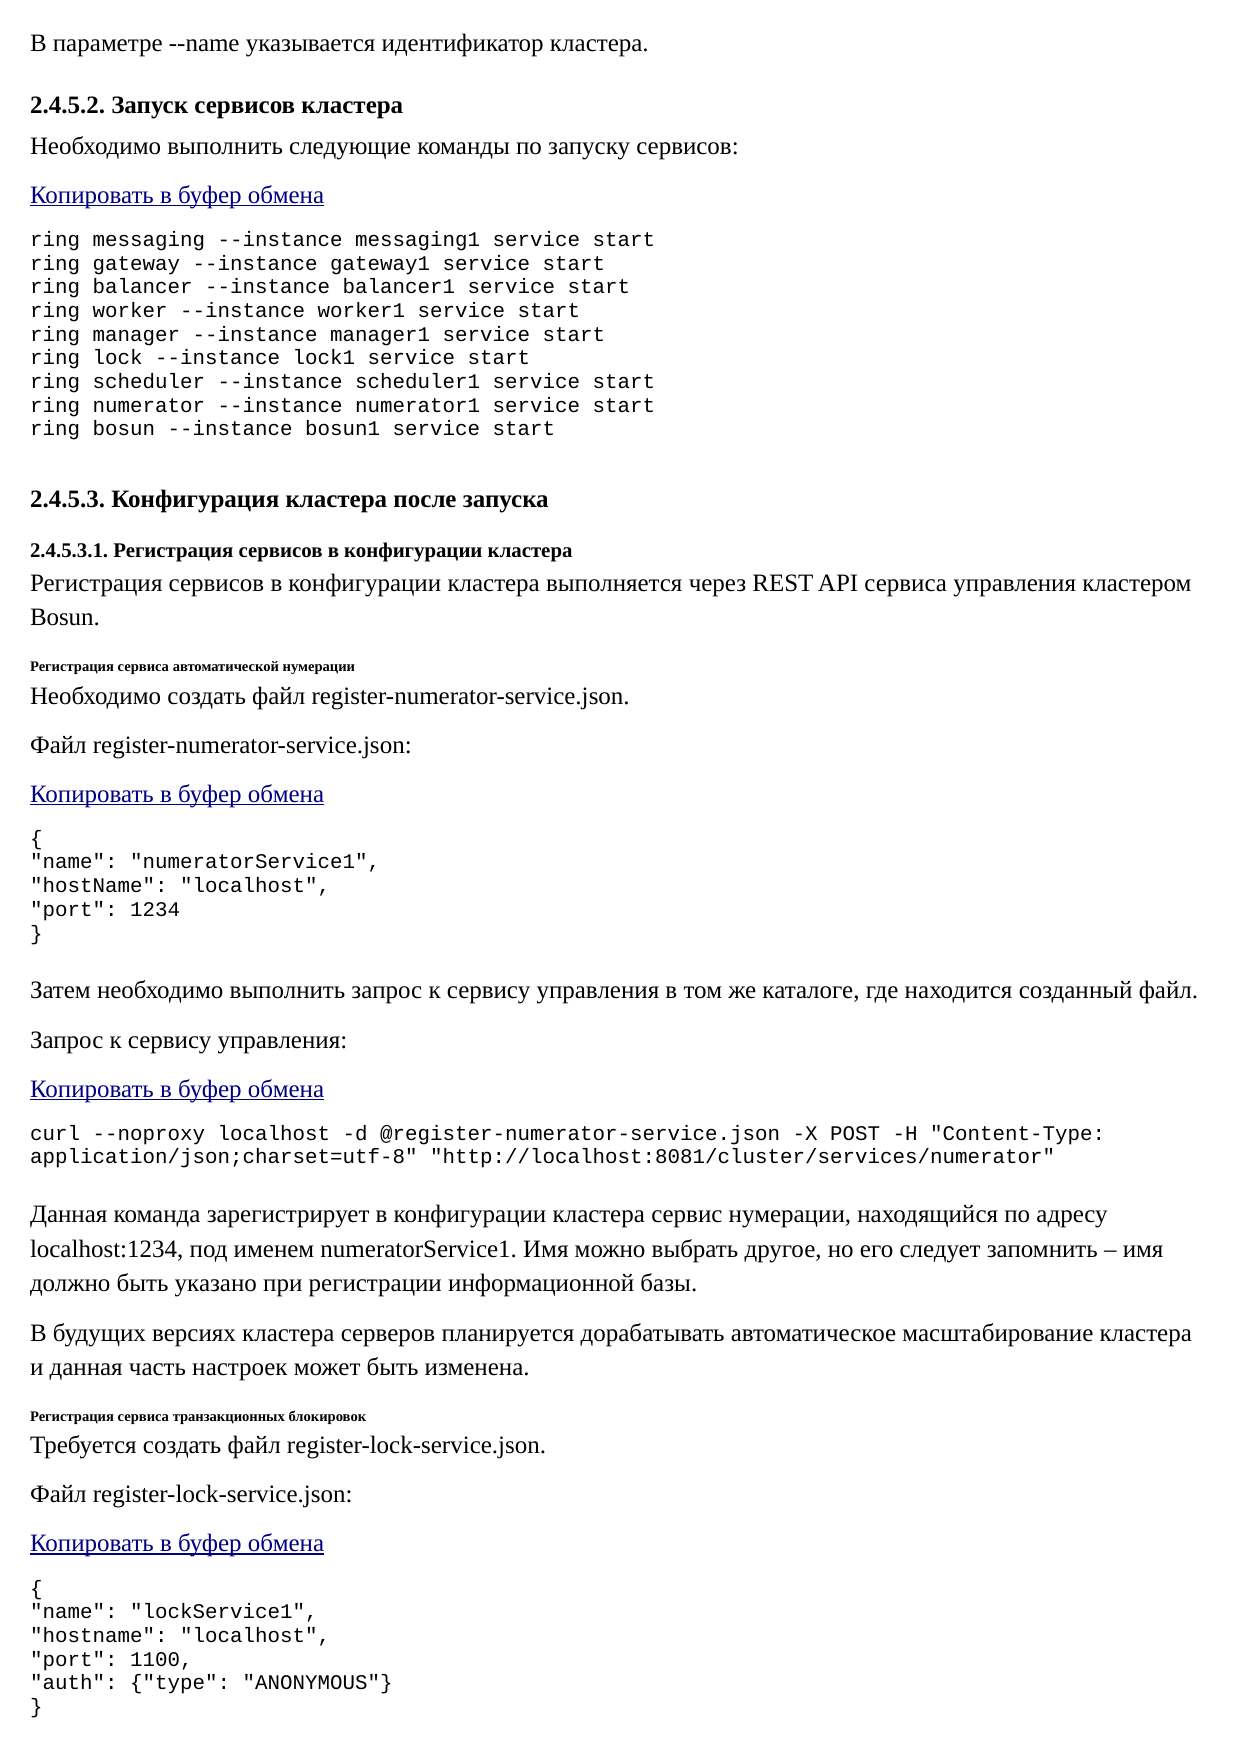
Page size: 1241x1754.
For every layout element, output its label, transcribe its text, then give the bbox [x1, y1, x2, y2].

text Требуется создать файл register-lock-service.json. [30, 1430, 1211, 1459]
text Копировать в буфер обмена [30, 1528, 1211, 1557]
text "name": "lockService1", [30, 1601, 1211, 1625]
text curl --noproxy localhost -d @register-numerator-service.json -X POST -H "Content-Type: application/json;charset=utf-8" "http://localhost:8081/cluster/services/numerator" [30, 1123, 1211, 1170]
text ring worker --instance worker1 service start [30, 300, 1211, 324]
subtitle Регистрация сервиса автоматической нумерации [30, 658, 1211, 674]
text Файл register-numerator-service.json: [30, 730, 1211, 758]
subtitle 2.4.5.3. Конфигурация кластера после запуска [30, 484, 1211, 513]
text Необходимо выполнить следующие команды по запуску сервисов: [30, 131, 1211, 160]
text ring gateway --instance gateway1 service start [30, 253, 1211, 276]
text "hostname": "localhost", [30, 1625, 1211, 1648]
text } [30, 1696, 1211, 1719]
text Запрос к сервису управления: [30, 1025, 1211, 1053]
text Копировать в буфер обмена [30, 1074, 1211, 1102]
text Регистрация сервисов в конфигурации кластера выполняется через REST API сервиса управления кластером Bosun. [30, 568, 1211, 631]
subtitle Регистрация сервиса транзакционных блокировок [30, 1407, 1211, 1424]
text ring manager --instance manager1 service start [30, 324, 1211, 347]
text "auth": {"type": "ANONYMOUS"} [30, 1672, 1211, 1696]
text В будущих версиях кластера серверов планируется дорабатывать автоматическое масштабирование кластера и данная часть настроек может быть изменена. [30, 1318, 1211, 1381]
text Копировать в буфер обмена [30, 779, 1211, 808]
text Затем необходимо выполнить запрос к сервису управления в том же каталоге, где находится созданный файл. [30, 976, 1211, 1004]
text ring numerator --instance numerator1 service start [30, 394, 1211, 418]
text ring lock --instance lock1 service start [30, 347, 1211, 371]
text { [30, 828, 1211, 852]
text В параметре --name указывается идентификатор кластера. [30, 28, 1211, 57]
text Необходимо создать файл register-numerator-service.json. [30, 681, 1211, 709]
text "port": 1100, [30, 1648, 1211, 1672]
text "name": "numeratorService1", [30, 852, 1211, 875]
text Копировать в буфер обмена [30, 180, 1211, 209]
text ring scheduler --instance scheduler1 service start [30, 371, 1211, 394]
text ring messaging --instance messaging1 service start [30, 229, 1211, 253]
text ring balancer --instance balancer1 service start [30, 276, 1211, 300]
text Файл register-lock-service.json: [30, 1479, 1211, 1508]
text "port": 1234 [30, 899, 1211, 922]
text "hostName": "localhost", [30, 875, 1211, 899]
subtitle 2.4.5.3.1. Регистрация сервисов в конфигурации кластера [30, 538, 1211, 562]
text Данная команда зарегистрирует в конфигурации кластера сервис нумерации, находящийся по адресу localhost:1234, под именем numeratorService1. Имя можно выбрать другое, но его следует запомнить – имя должно быть указано при регистрации информационной базы. [30, 1199, 1211, 1297]
text ring bosun --instance bosun1 service start [30, 418, 1211, 442]
subtitle 2.4.5.2. Запуск сервисов кластера [30, 90, 1211, 118]
text { [30, 1578, 1211, 1601]
text } [30, 922, 1211, 946]
